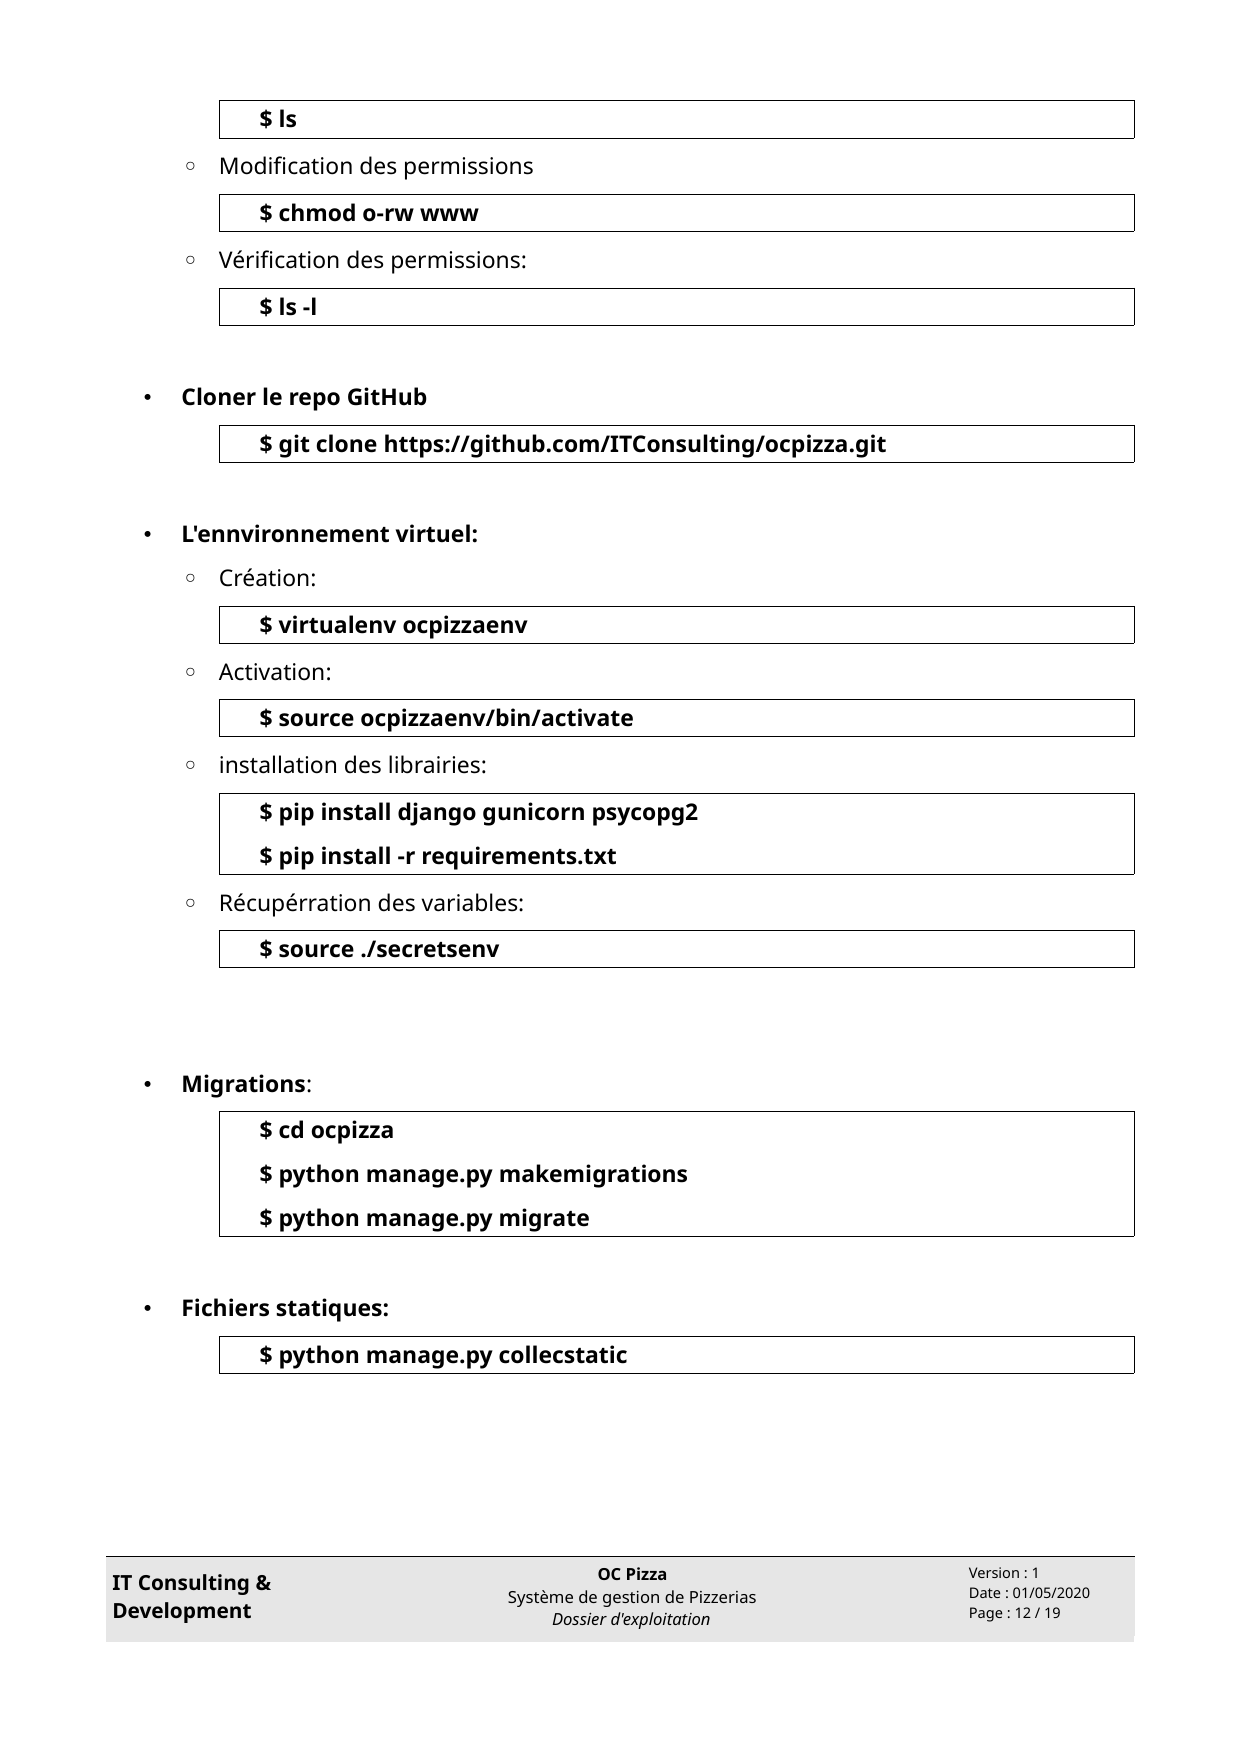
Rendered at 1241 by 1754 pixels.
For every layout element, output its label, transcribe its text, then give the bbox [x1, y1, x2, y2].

list $ python manage.py migrate [220, 1199, 1134, 1236]
list Migrations: [144, 1067, 1134, 1099]
list L'ennvironnement virtuel: [144, 518, 1134, 549]
list $ python manage.py collecstatic [220, 1337, 1134, 1373]
list Création: [181, 562, 1134, 593]
list $ pip install django gunicorn psycopg2 [220, 794, 1134, 827]
list Modification des permissions [181, 150, 1134, 181]
list $ python manage.py makemigrations [220, 1155, 1134, 1189]
list $ source ocpizzaenv/bin/activate [220, 700, 1134, 736]
list $ chmod o-rw www [220, 195, 1134, 231]
list $ source ./secretsenv [220, 931, 1134, 967]
list $ ls [220, 101, 1134, 138]
list $ ls -l [220, 289, 1134, 325]
list installation des librairies: [181, 749, 1134, 780]
list $ cd ocpizza [220, 1112, 1134, 1146]
list $ virtualenv ocpizzaenv [220, 607, 1134, 643]
list Cloner le repo GitHub [144, 381, 1134, 412]
list Récupérration des variables: [181, 886, 1134, 918]
list Fichiers statiques: [144, 1292, 1134, 1323]
list Vérification des permissions: [181, 244, 1134, 275]
list $ git clone https://github.com/ITConsulting/ocpizza.git [220, 426, 1134, 462]
list Activation: [181, 656, 1134, 687]
list $ pip install -r requirements.txt [220, 837, 1134, 874]
